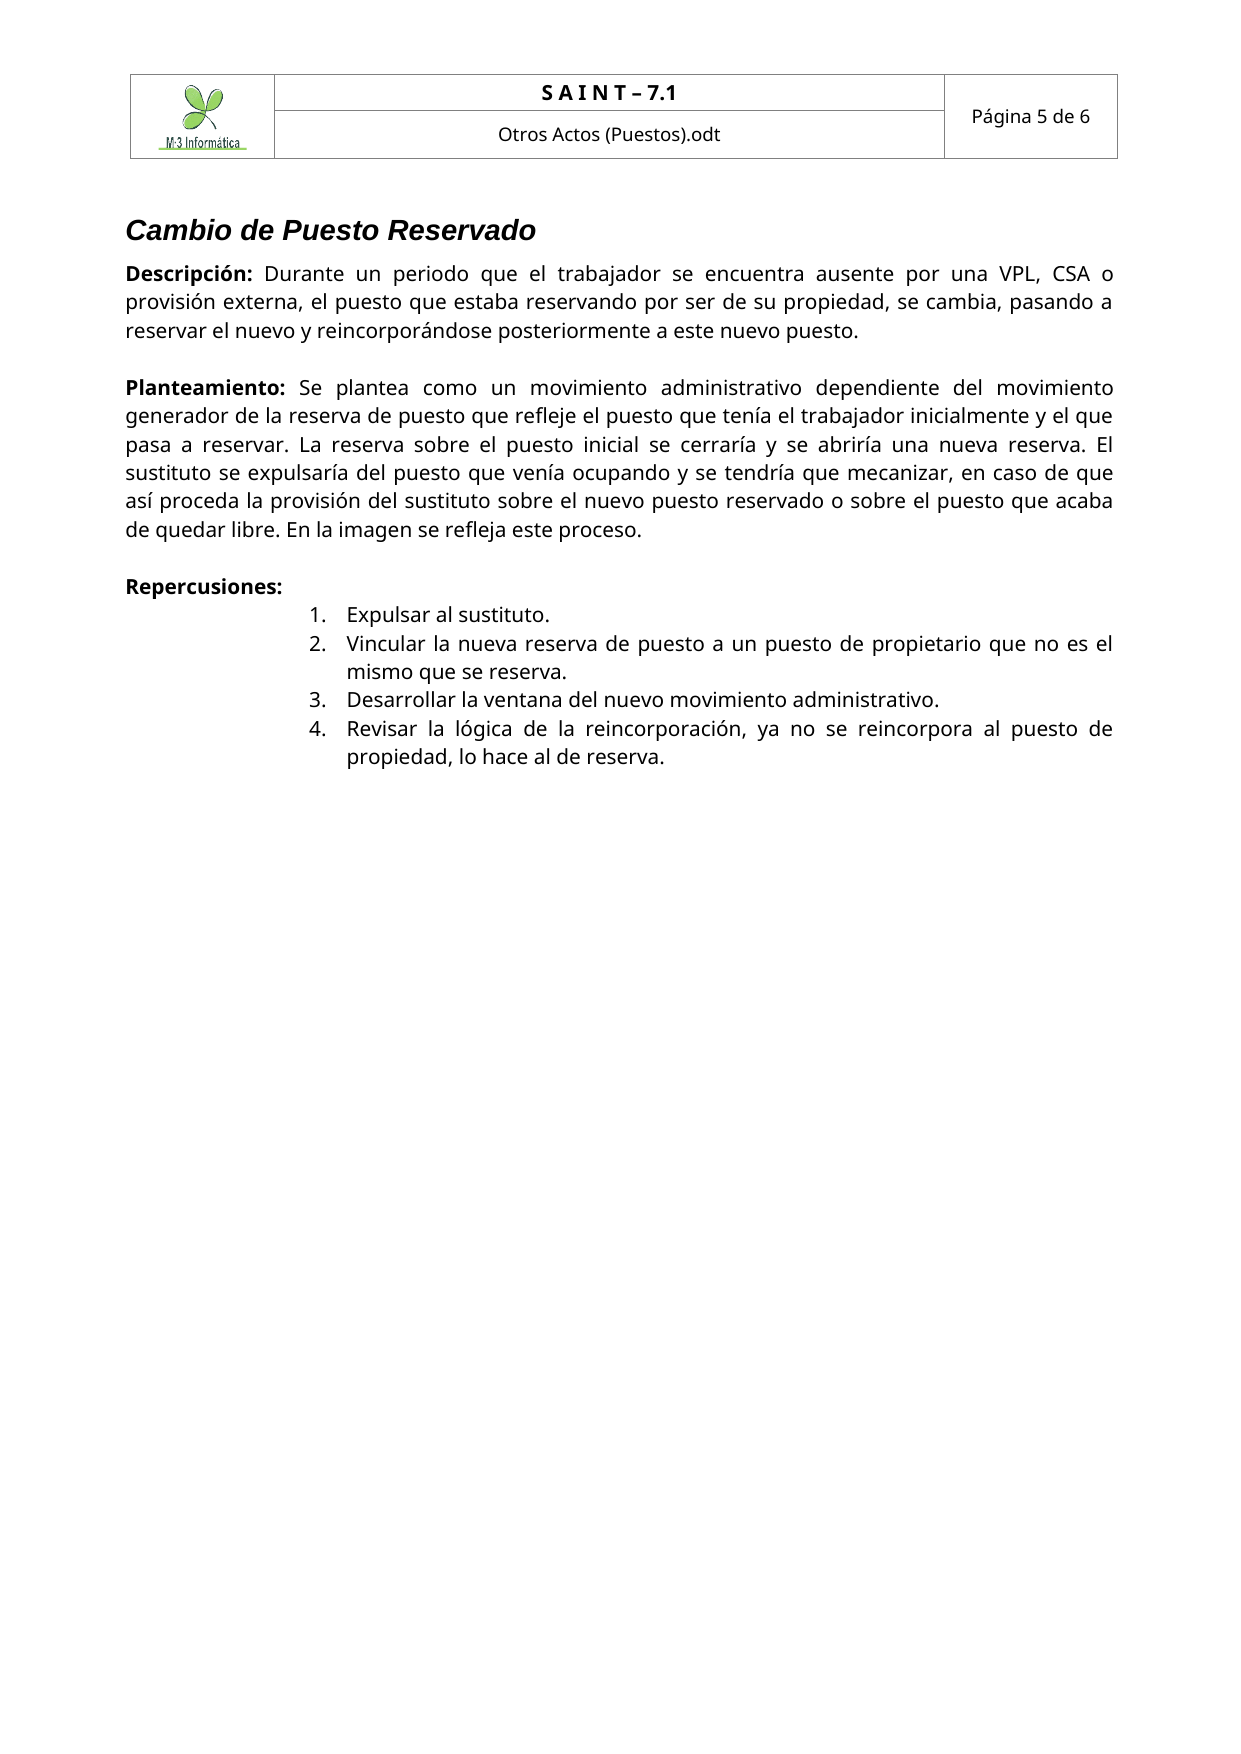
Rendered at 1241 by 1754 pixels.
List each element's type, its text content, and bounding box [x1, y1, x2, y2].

text Planteamiento: Se plantea como un movimiento administrativo dependiente del movimiento generador de la reserva de puesto que refleje el puesto que tenía el trabajador inicialmente y el que pasa a reservar. La reserva sobre el puesto inicial se cerraría y se abriría una nueva reserva. El sustituto se expulsaría del puesto que venía ocupando y se tendría que mecanizar, en caso de que así proceda la provisión del sustituto sobre el nuevo puesto reservado o sobre el puesto que acaba de quedar libre. En la imagen se refleja este proceso. [125, 373, 1115, 543]
list Desarrollar la ventana del nuevo movimiento administrativo. [309, 686, 1115, 714]
list Vincular la nueva reserva de puesto a un puesto de propietario que no es el mismo que se reserva. [309, 629, 1115, 686]
text Repercusiones: [125, 572, 1115, 600]
subtitle Cambio de Puesto Reservado [125, 213, 1115, 247]
list Expulsar al sustituto. [309, 600, 1115, 629]
picture [158, 83, 247, 150]
text Descripción: Durante un periodo que el trabajador se encuentra ausente por una VPL, CSA o provisión externa, el puesto que estaba reservando por ser de su propiedad, se cambia, pasando a reservar el nuevo y reincorporándose posteriormente a este nuevo puesto. [125, 259, 1115, 344]
list Revisar la lógica de la reincorporación, ya no se reincorpora al puesto de propiedad, lo hace al de reserva. [309, 714, 1115, 771]
